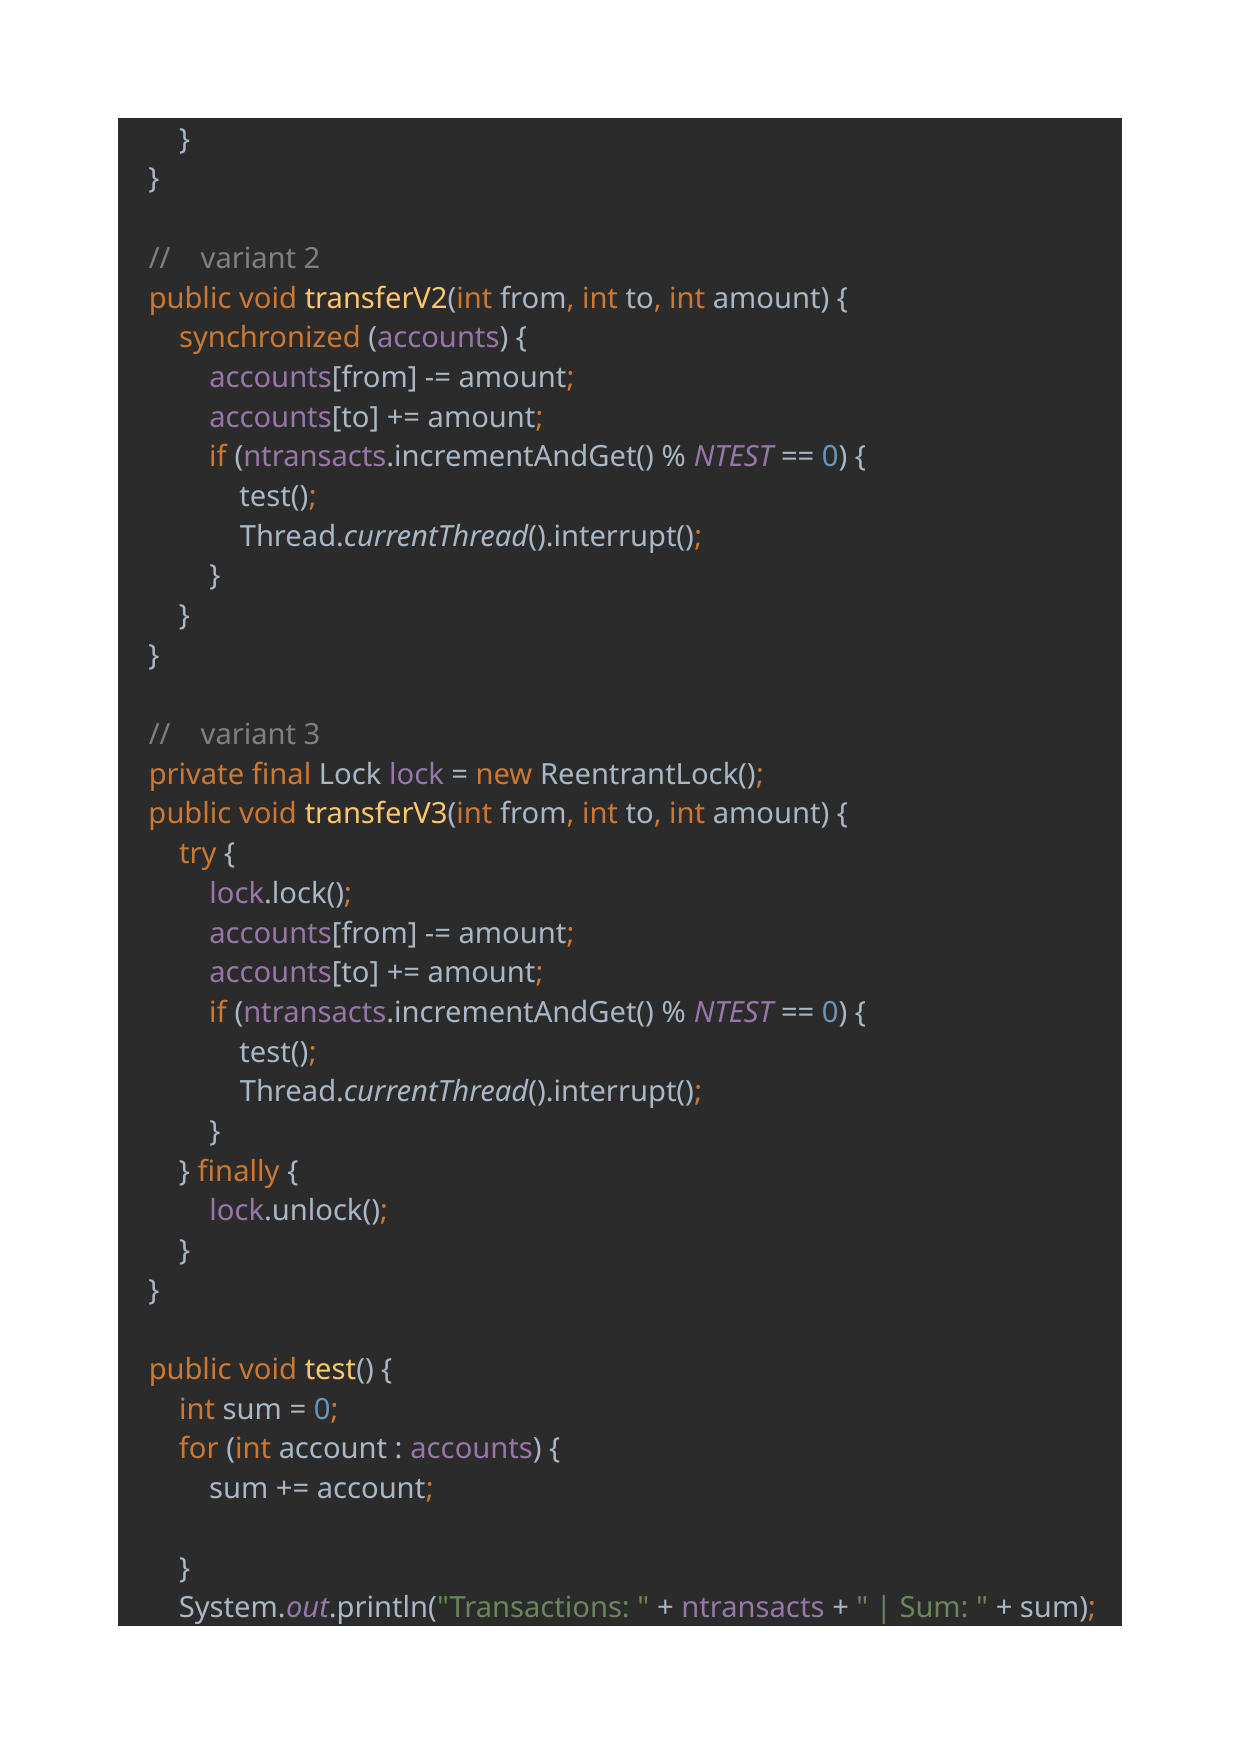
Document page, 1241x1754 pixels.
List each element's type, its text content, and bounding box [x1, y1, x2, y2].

text } } // variant 2 public void transferV2(int from, int to, int amount) { synchronized (accounts) { accounts[from] -= amount; accounts[to] += amount; if (ntransacts.incrementAndGet() % NTEST == 0) { test(); Thread.currentThread().interrupt(); } } } // variant 3 private final Lock lock = new ReentrantLock(); public void transferV3(int from, int to, int amount) { try { lock.lock(); accounts[from] -= amount; accounts[to] += amount; if (ntransacts.incrementAndGet() % NTEST == 0) { test(); Thread.currentThread().interrupt(); } } finally { lock.unlock(); } } public void test() { int sum = 0; for (int account : accounts) { sum += account; } System.out.println("Transactions: " + ntransacts + " | Sum: " + sum); [118, 118, 1122, 1626]
